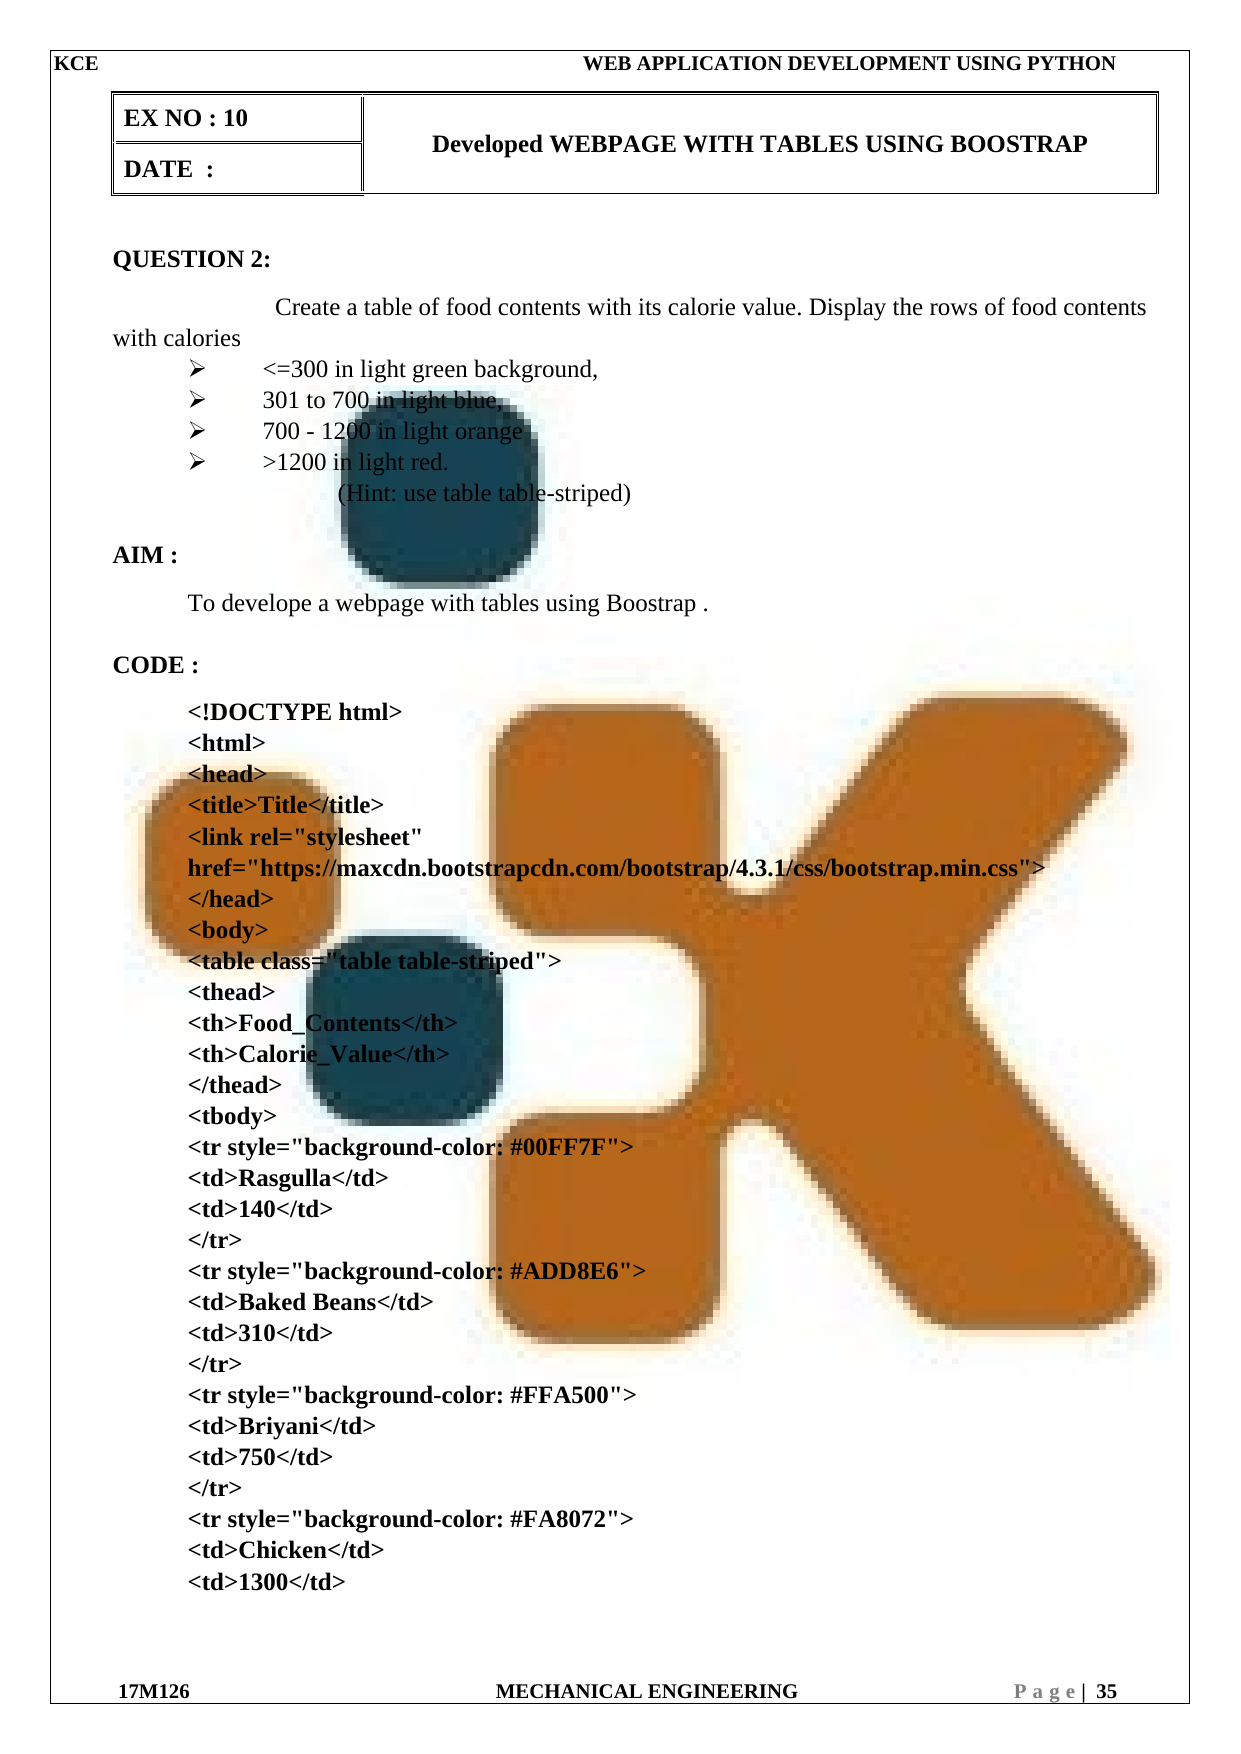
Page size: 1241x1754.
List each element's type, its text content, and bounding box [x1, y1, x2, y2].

table_cell DATE : [114, 141, 362, 193]
list (Hint: use table table-striped) [112, 478, 1181, 507]
text <table class="table table-striped"> [112, 946, 1181, 974]
text <title>Title</title> [112, 791, 1181, 819]
text </tr> [112, 1473, 1181, 1502]
text </tr> [112, 1225, 1181, 1254]
list >1200 in light red. [112, 447, 1181, 476]
list <=300 in light green background, [112, 354, 1181, 382]
table_header Developed WEBPAGE WITH TABLES USING BOOSTRAP [362, 95, 1156, 193]
text <td>Baked Beans</td> [112, 1287, 1181, 1316]
text <th>Calorie_Value</th> [112, 1039, 1181, 1068]
text <td>310</td> [112, 1318, 1181, 1347]
text <td>Rasgulla</td> [112, 1163, 1181, 1192]
text <link rel="stylesheet" [112, 822, 1181, 850]
text <td>1300</td> [112, 1567, 1181, 1595]
text <tr style="background-color: #FFA500"> [112, 1380, 1181, 1409]
text QUESTION 2: [112, 244, 1181, 273]
text CODE : [112, 650, 1181, 678]
picture [124, 678, 1170, 697]
text </thead> [112, 1070, 1181, 1099]
text </head> [112, 884, 1181, 912]
text <!DOCTYPE html> [112, 697, 1181, 726]
text To develope a webpage with tables using Boostrap . [112, 588, 1181, 616]
text href="https://maxcdn.bootstrapcdn.com/bootstrap/4.3.1/css/bootstrap.min.css"> [112, 853, 1181, 881]
text <body> [112, 915, 1181, 943]
text <td>750</td> [112, 1442, 1181, 1471]
table_header EX NO : 10 [114, 95, 362, 141]
text <tbody> [112, 1101, 1181, 1130]
text <html> [112, 728, 1181, 757]
list 700 - 1200 in light orange [112, 416, 1181, 444]
text <tr style="background-color: #ADD8E6"> [112, 1256, 1181, 1285]
text <thead> [112, 977, 1181, 1006]
text </tr> [112, 1349, 1181, 1378]
text <td>Chicken</td> [112, 1536, 1181, 1564]
text Create a table of food contents with its calorie value. Display the rows of food contents with calories [112, 292, 1181, 351]
text <th>Food_Contents</th> [112, 1008, 1181, 1037]
text AIM : [112, 540, 1181, 569]
text <td>140</td> [112, 1194, 1181, 1223]
text <tr style="background-color: #FA8072"> [112, 1504, 1181, 1533]
picture [124, 616, 1170, 650]
picture [124, 507, 1170, 540]
text <td>Briyani</td> [112, 1411, 1181, 1440]
text <head> [112, 759, 1181, 788]
picture [124, 569, 1170, 588]
list 301 to 700 in light blue, [112, 385, 1181, 413]
text <tr style="background-color: #00FF7F"> [112, 1132, 1181, 1161]
